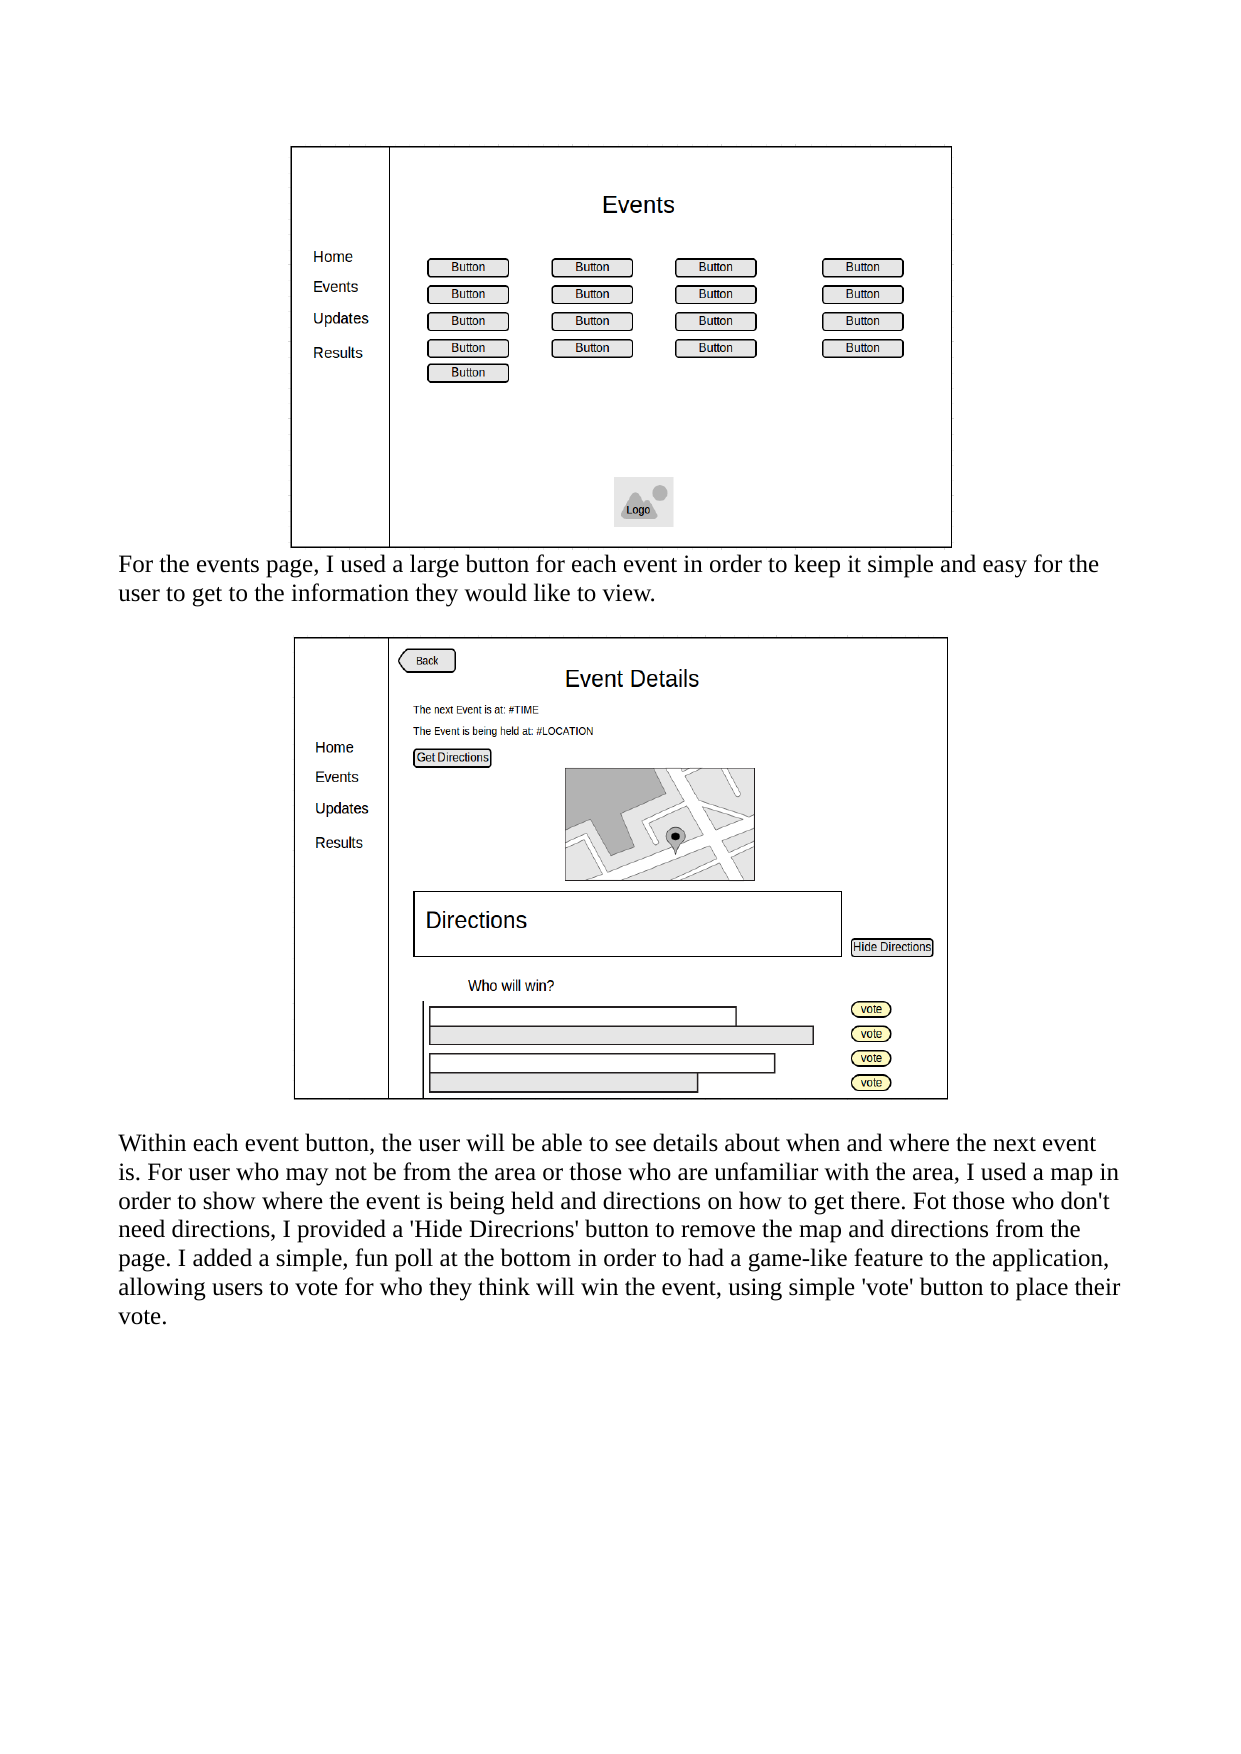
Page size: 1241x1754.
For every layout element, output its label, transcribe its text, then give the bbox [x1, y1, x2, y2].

text For the events page, I used a large button for each event in order to keep it simple and easy for the user to get to the information they would like to view. [118, 118, 1122, 607]
picture [292, 635, 948, 1100]
picture [288, 144, 954, 550]
text Within each event button, the user will be able to see details about when and where the next event is. For user who may not be from the area or those who are unfamiliar with the area, I used a map in order to show where the event is being held and directions on how to get there. Fot those who don't need directions, I provided a 'Hide Direcrions' button to remove the map and directions from the page. I added a simple, fun poll at the bottom in order to had a game-like feature to the application, allowing users to vote for who they think will win the event, using simple 'vote' button to place their vote. [118, 1128, 1122, 1329]
